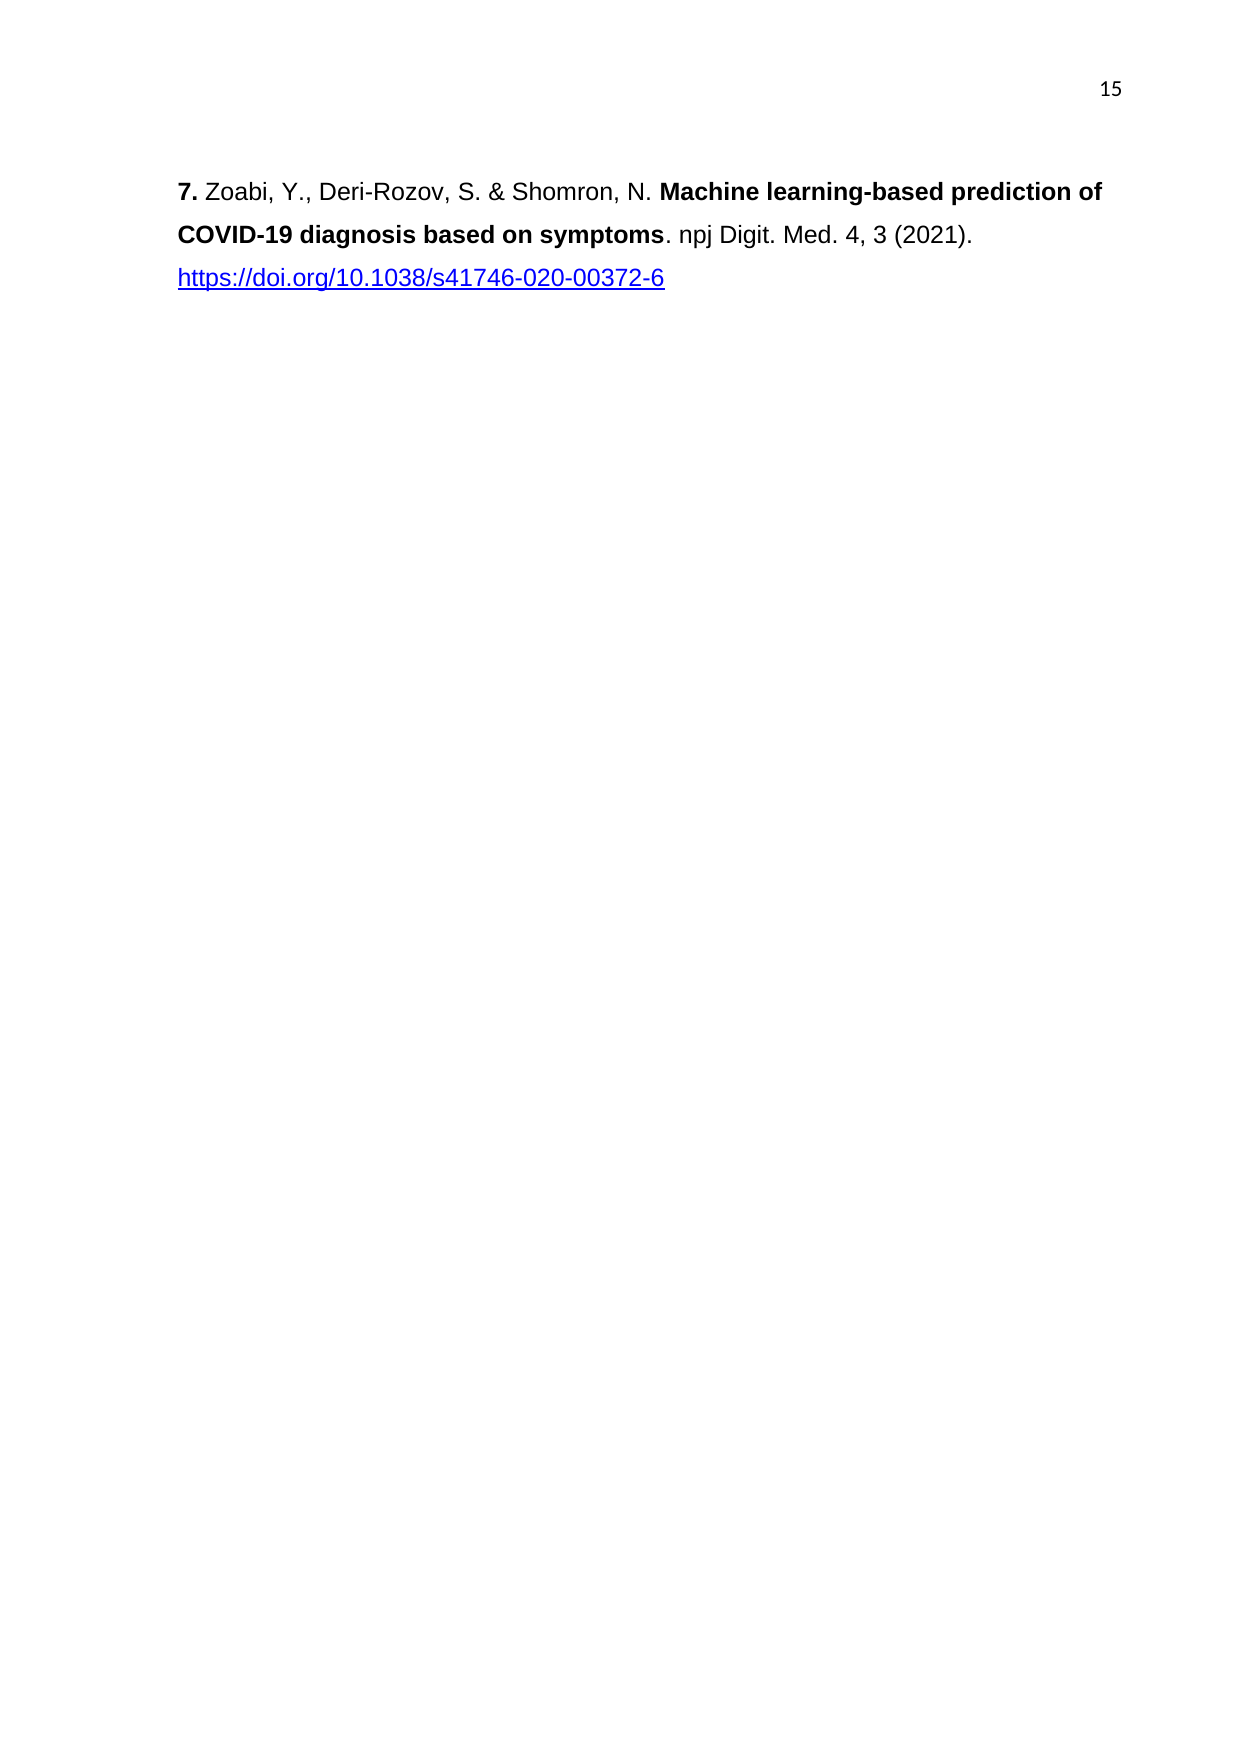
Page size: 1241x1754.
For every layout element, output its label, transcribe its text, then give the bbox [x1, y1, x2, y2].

text 7. Zoabi, Y., Deri-Rozov, S. & Shomron, N. Machine learning-based prediction of COVID-19 diagnosis based on symptoms. npj Digit. Med. 4, 3 (2021). https://doi.org/10.1038/s41746-020-00372-6 [177, 177, 1122, 292]
